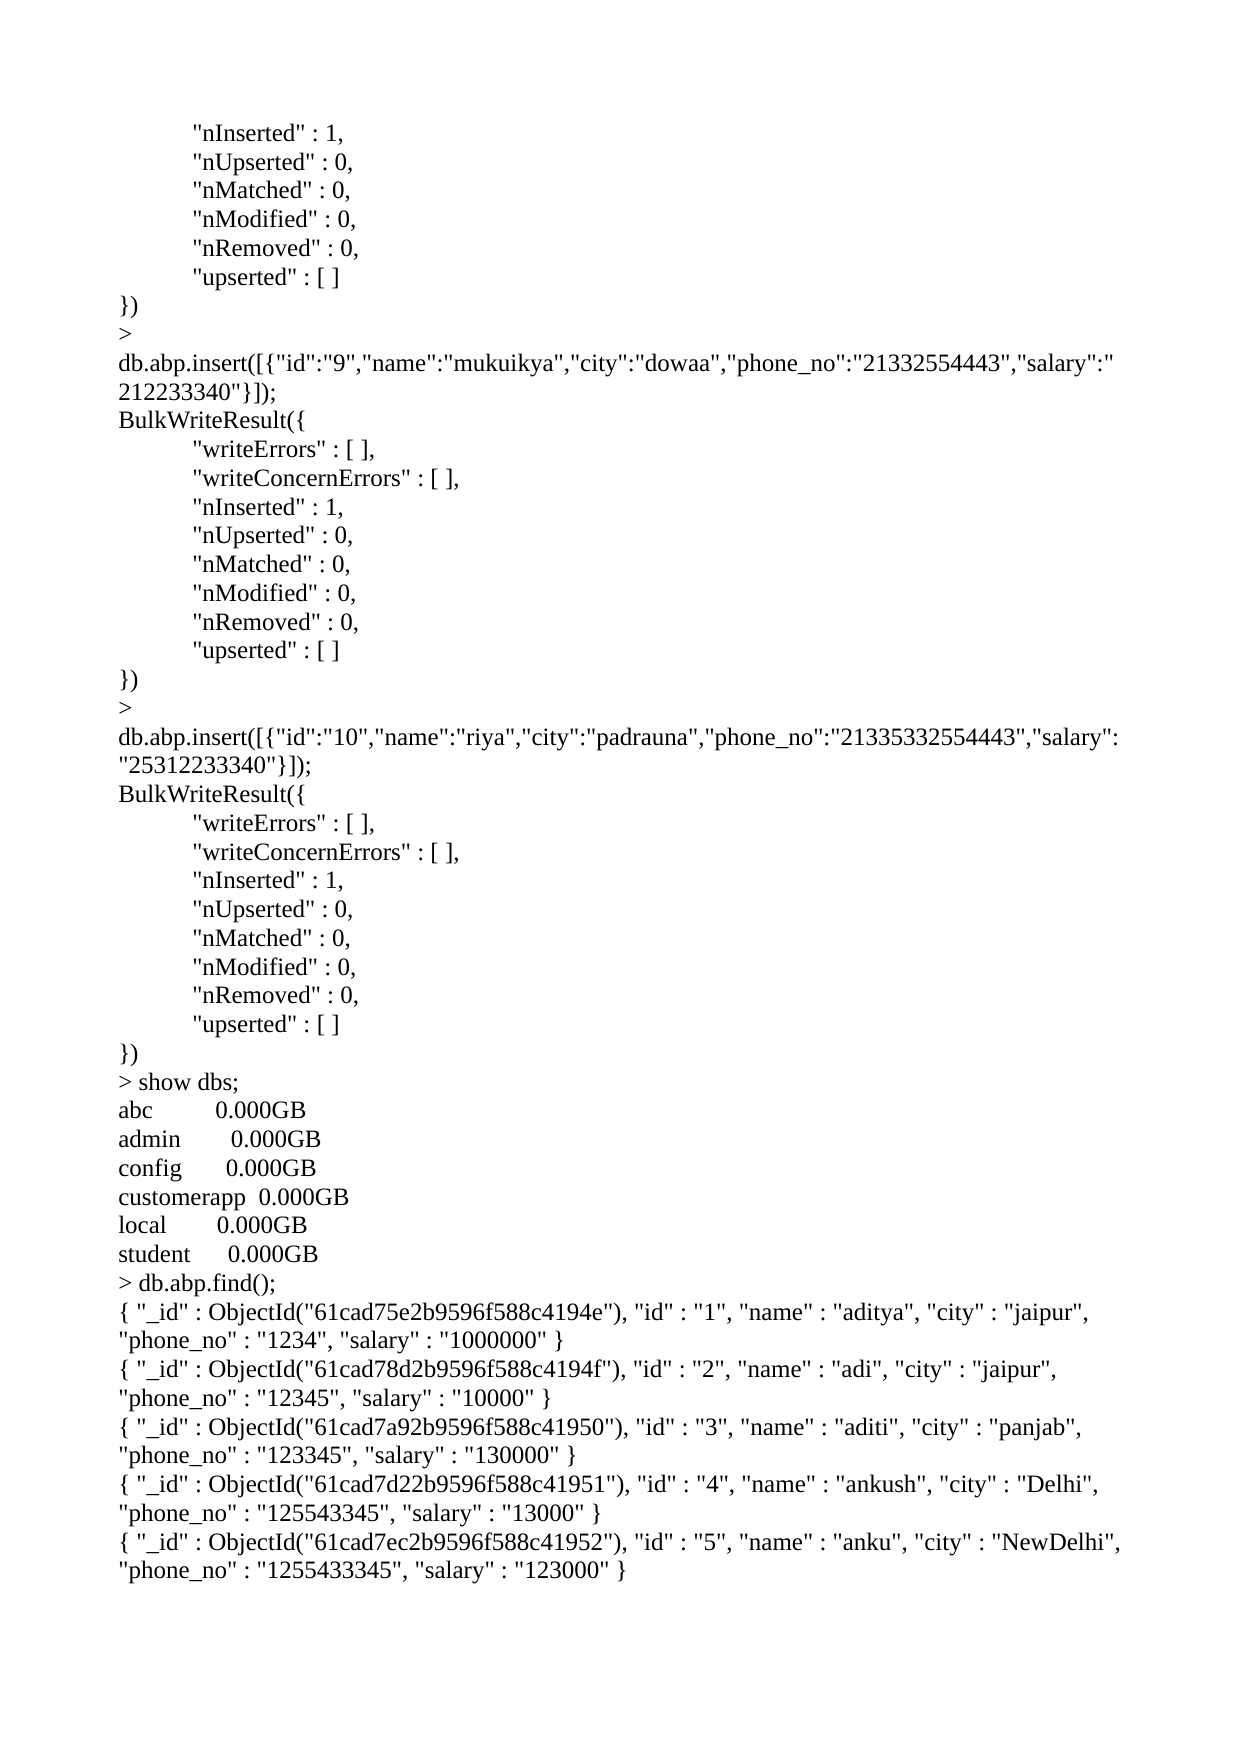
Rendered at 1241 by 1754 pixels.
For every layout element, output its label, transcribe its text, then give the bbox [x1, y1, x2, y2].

text "nRemoved" : 0, [118, 233, 1122, 262]
text > db.abp.find(); [118, 1268, 1122, 1297]
text { "_id" : ObjectId("61cad7a92b9596f588c41950"), "id" : "3", "name" : "aditi", "city" : "panjab", "phone_no" : "123345", "salary" : "130000" } [118, 1412, 1122, 1469]
text "nMatched" : 0, [118, 176, 1122, 204]
text customerapp 0.000GB [118, 1182, 1122, 1211]
text }) [118, 291, 1122, 319]
text abc 0.000GB [118, 1096, 1122, 1124]
text { "_id" : ObjectId("61cad75e2b9596f588c4194e"), "id" : "1", "name" : "aditya", "city" : "jaipur", "phone_no" : "1234", "salary" : "1000000" } [118, 1297, 1122, 1354]
text { "_id" : ObjectId("61cad78d2b9596f588c4194f"), "id" : "2", "name" : "adi", "city" : "jaipur", "phone_no" : "12345", "salary" : "10000" } [118, 1354, 1122, 1412]
text "nInserted" : 1, [118, 866, 1122, 894]
text "upserted" : [ ] [118, 636, 1122, 664]
text local 0.000GB [118, 1211, 1122, 1239]
text { "_id" : ObjectId("61cad7ec2b9596f588c41952"), "id" : "5", "name" : "anku", "city" : "NewDelhi", "phone_no" : "1255433345", "salary" : "123000" } [118, 1527, 1122, 1584]
text > db.abp.insert([{"id":"9","name":"mukuikya","city":"dowaa","phone_no":"21332554443","salary":"212233340"}]); [118, 319, 1122, 406]
text }) [118, 664, 1122, 693]
text "nUpserted" : 0, [118, 521, 1122, 549]
text "nRemoved" : 0, [118, 607, 1122, 636]
text BulkWriteResult({ [118, 779, 1122, 808]
text "nMatched" : 0, [118, 923, 1122, 952]
text "nRemoved" : 0, [118, 981, 1122, 1009]
text "nUpserted" : 0, [118, 147, 1122, 176]
text BulkWriteResult({ [118, 406, 1122, 434]
text "nModified" : 0, [118, 952, 1122, 981]
text admin 0.000GB [118, 1124, 1122, 1153]
text "upserted" : [ ] [118, 262, 1122, 291]
text "upserted" : [ ] [118, 1009, 1122, 1038]
text > show dbs; [118, 1067, 1122, 1096]
text "nMatched" : 0, [118, 549, 1122, 578]
text "writeErrors" : [ ], [118, 434, 1122, 463]
text config 0.000GB [118, 1153, 1122, 1182]
text }) [118, 1038, 1122, 1067]
text "writeConcernErrors" : [ ], [118, 463, 1122, 492]
text "nModified" : 0, [118, 204, 1122, 233]
text "writeErrors" : [ ], [118, 808, 1122, 837]
text "writeConcernErrors" : [ ], [118, 837, 1122, 866]
text student 0.000GB [118, 1239, 1122, 1268]
text { "_id" : ObjectId("61cad7d22b9596f588c41951"), "id" : "4", "name" : "ankush", "city" : "Delhi", "phone_no" : "125543345", "salary" : "13000" } [118, 1469, 1122, 1527]
text > db.abp.insert([{"id":"10","name":"riya","city":"padrauna","phone_no":"21335332554443","salary":"25312233340"}]); [118, 693, 1122, 779]
text "nInserted" : 1, [118, 118, 1122, 147]
text "nModified" : 0, [118, 578, 1122, 607]
text "nUpserted" : 0, [118, 894, 1122, 923]
text "nInserted" : 1, [118, 492, 1122, 521]
